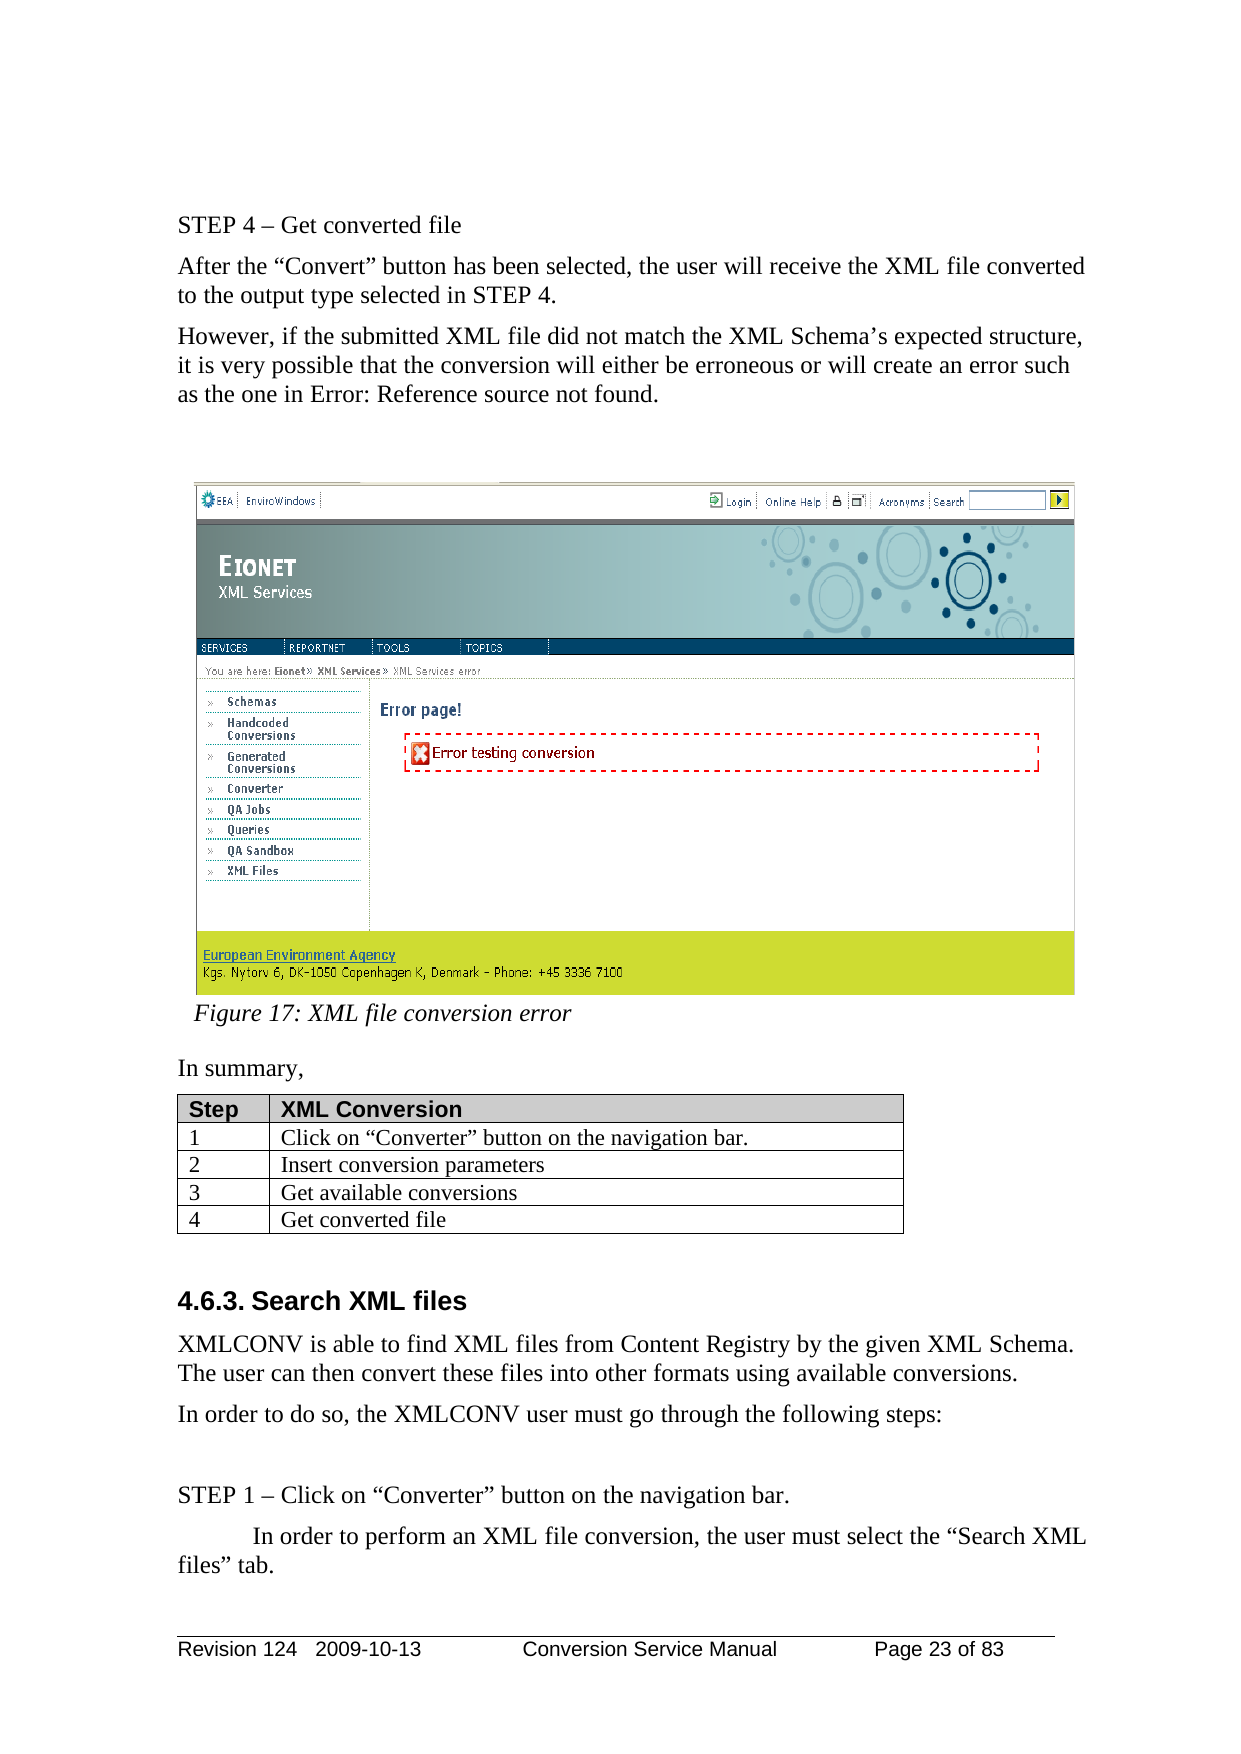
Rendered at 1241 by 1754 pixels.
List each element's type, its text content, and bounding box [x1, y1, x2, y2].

table_cell Get converted file [270, 1206, 903, 1233]
text STEP 1 – Click on “Converter” button on the navigation bar. [177, 1480, 1092, 1509]
text XMLCONV is able to find XML files from Content Registry by the given XML Schema. The user can then convert these files into other formats using available conversions. [177, 1329, 1092, 1387]
table_cell Click on “Converter” button on the navigation bar. [270, 1123, 903, 1150]
table_cell 3 [178, 1179, 269, 1205]
table_header Step [178, 1095, 269, 1122]
table_header XML Conversion [270, 1095, 903, 1122]
table_cell Get available conversions [270, 1179, 903, 1205]
text In order to do so, the XMLCONV user must go through the following steps: [177, 1399, 1092, 1428]
table_cell 4 [178, 1206, 269, 1233]
subtitle Search XML files [177, 1285, 1092, 1316]
text However, if the submitted XML file did not match the XML Schema’s expected structure, it is very possible that the conversion will either be erroneous or will create an error such as the one in . [177, 321, 1092, 408]
text In summary, [177, 1053, 1092, 1082]
table_cell 1 [178, 1123, 269, 1150]
text STEP 4 – Get converted file [177, 210, 1092, 239]
table_cell Insert conversion parameters [270, 1151, 903, 1177]
table_cell 2 [178, 1151, 269, 1177]
text After the “Convert” button has been selected, the user will receive the XML file converted to the output type selected in STEP 4. [177, 251, 1092, 309]
text Figure 17: XML file conversion error [194, 998, 1074, 1027]
text In order to perform an XML file conversion, the user must select the “Search XML files” tab. [177, 1521, 1092, 1579]
